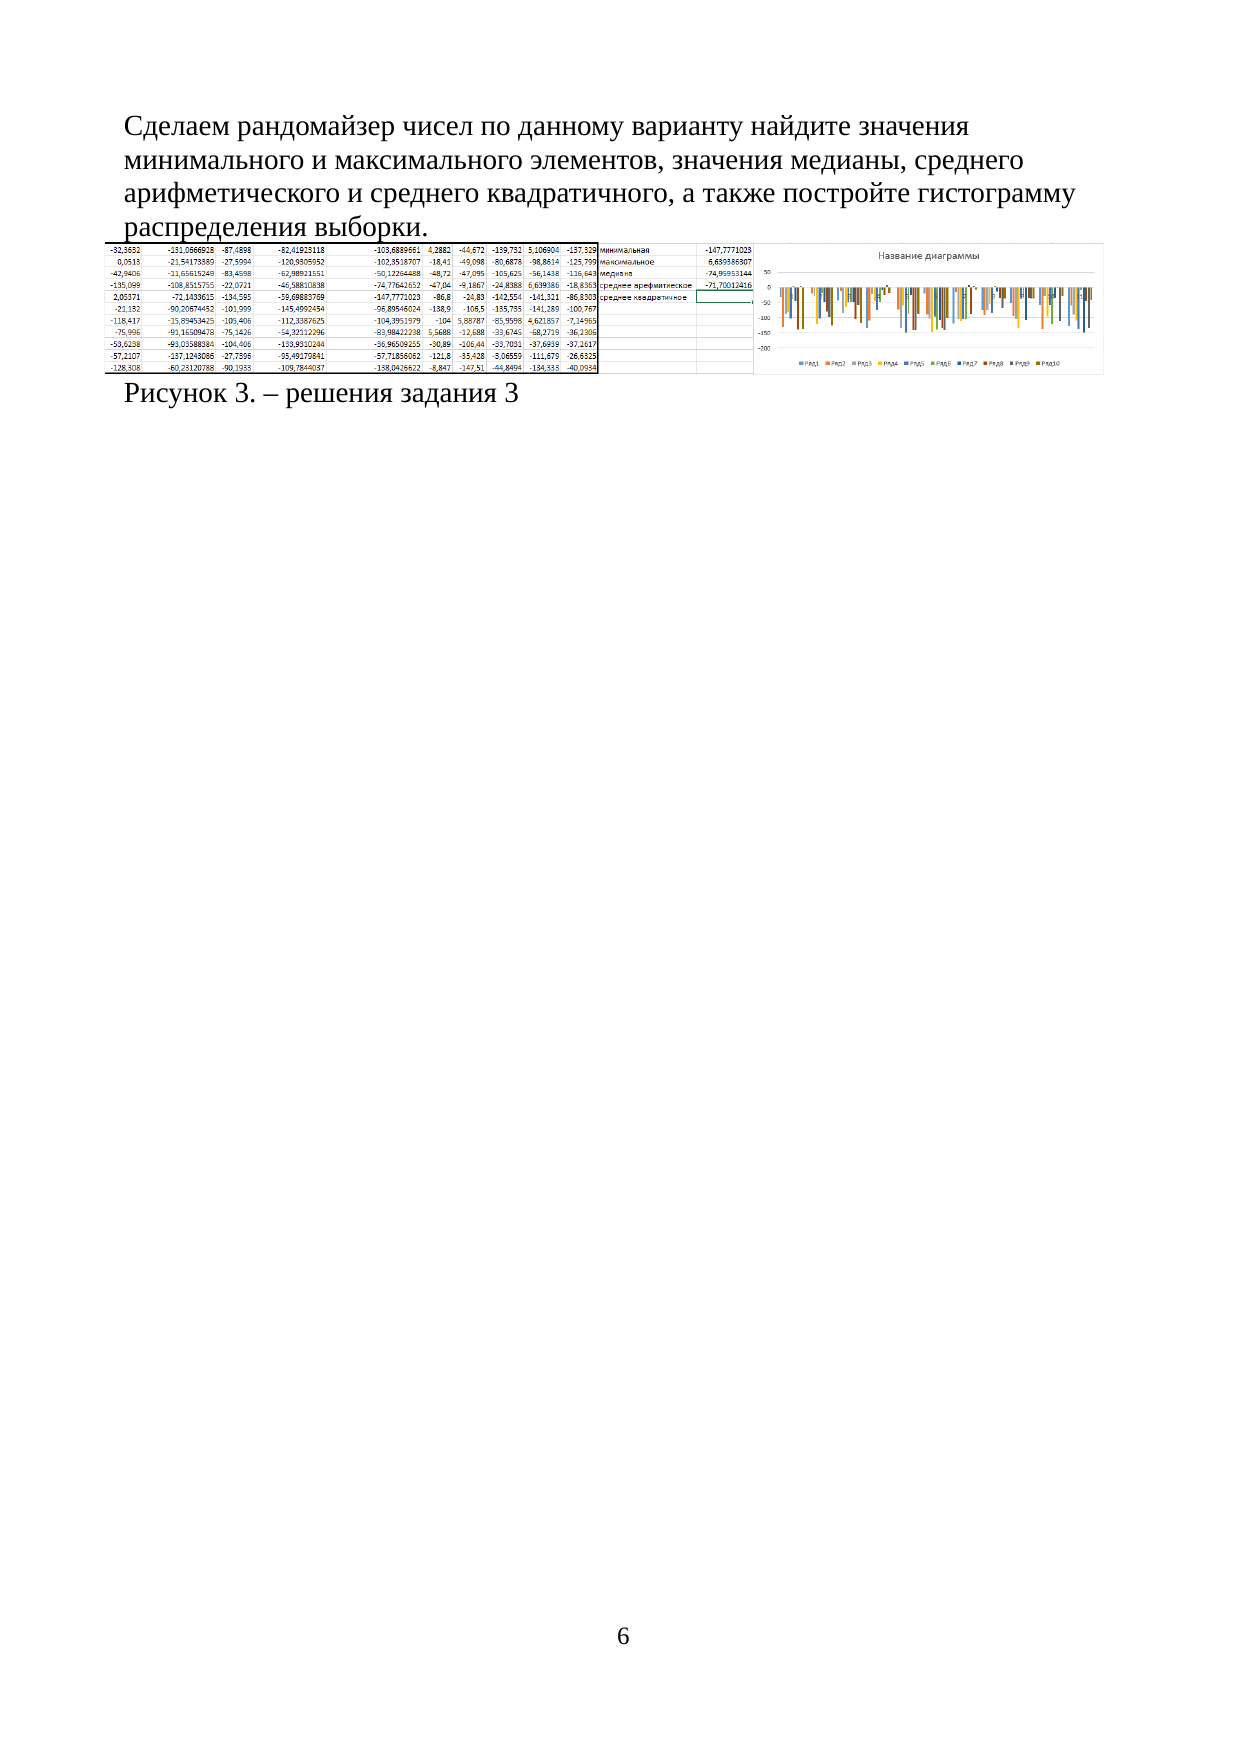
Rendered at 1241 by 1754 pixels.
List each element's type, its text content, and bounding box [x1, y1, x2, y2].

text Сделаем рандомайзер чисел по данному варианту найдите значения минимального и максимального элементов, значения медианы, среднего арифметического и среднего квадратичного, а также постройте гистограмму распределения выборки. [124, 108, 1122, 243]
text Рисунок 3. – решения задания 3 [124, 375, 1122, 408]
